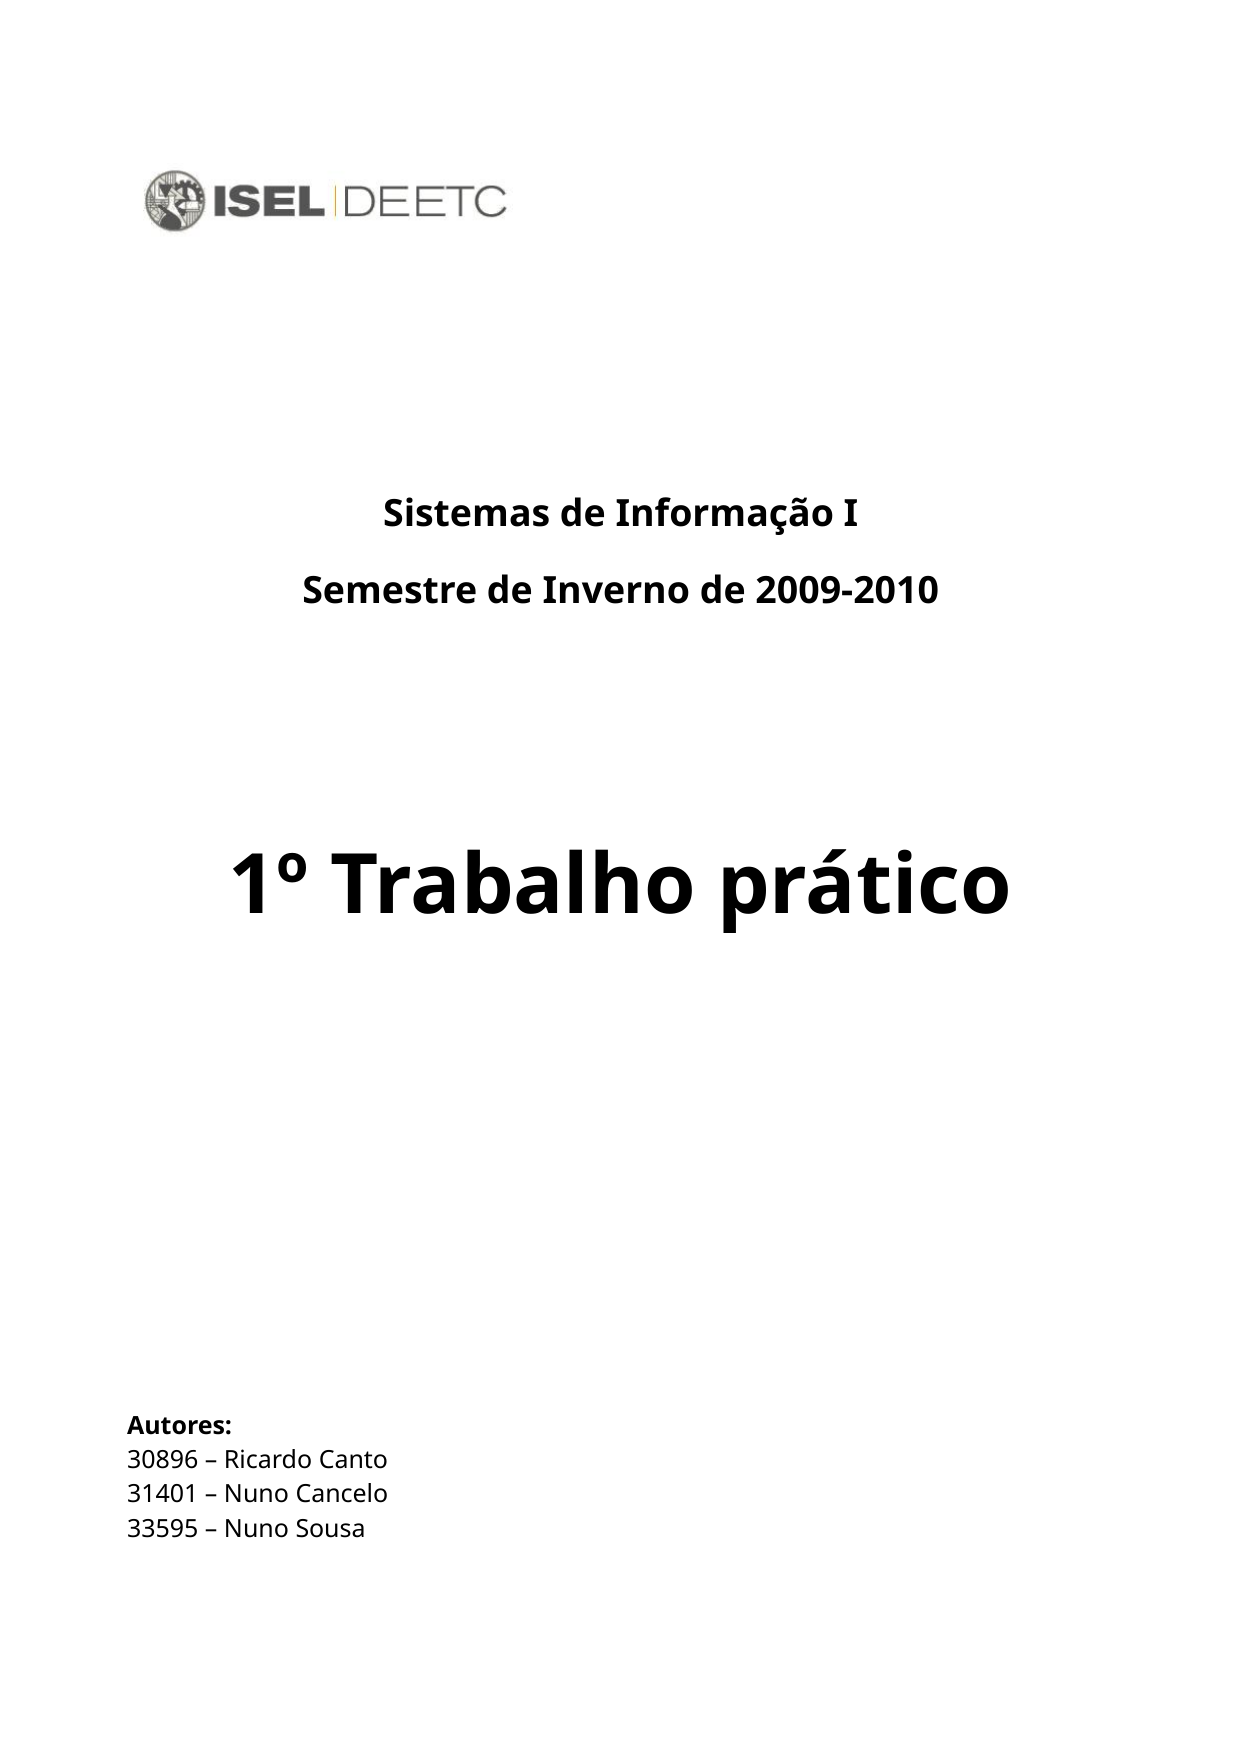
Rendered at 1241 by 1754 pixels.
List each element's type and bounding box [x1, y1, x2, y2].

picture [135, 155, 537, 257]
